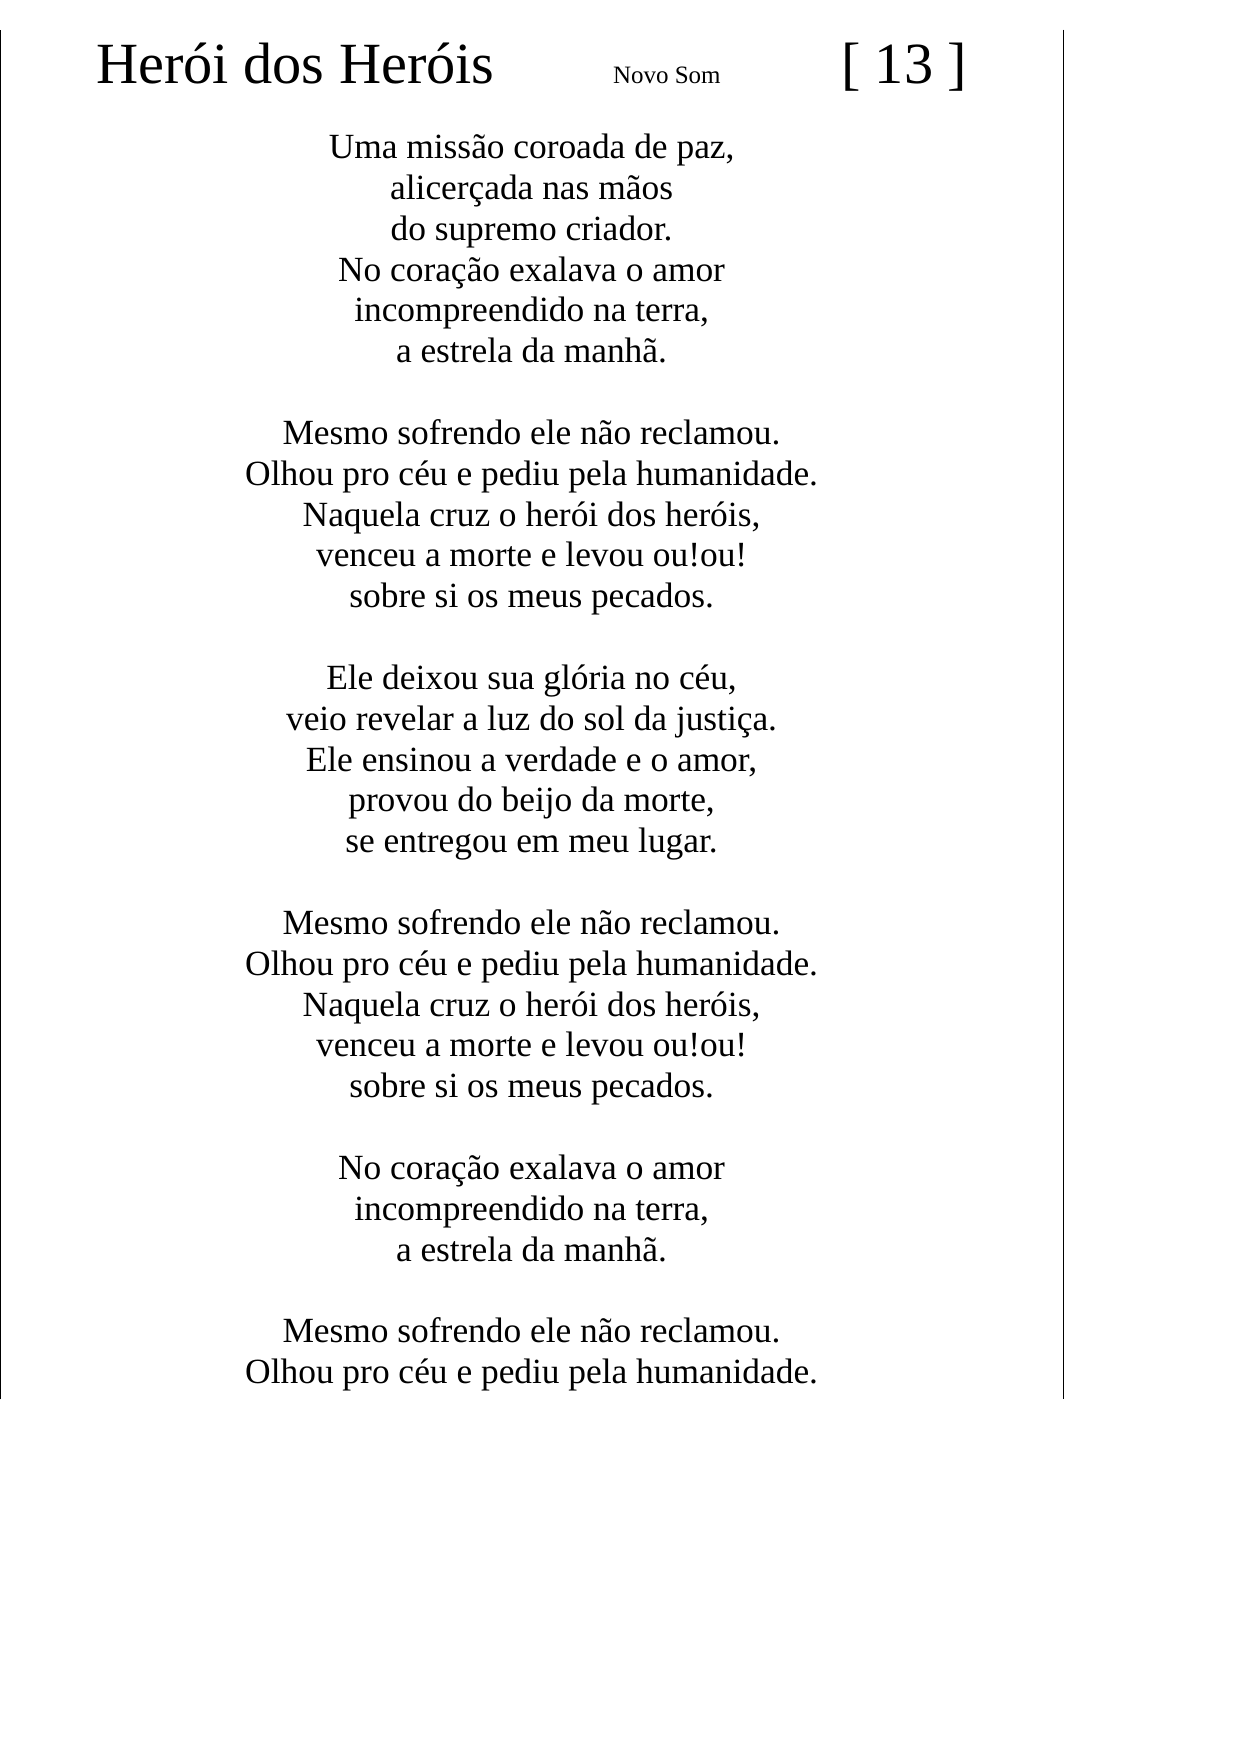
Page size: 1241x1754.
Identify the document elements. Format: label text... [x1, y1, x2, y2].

text Naquela cruz o herói dos heróis, [29, 983, 1033, 1024]
text a estrela da manhã. [29, 1228, 1033, 1269]
text Naquela cruz o herói dos heróis, [29, 493, 1033, 534]
text Uma missão coroada de paz, [29, 125, 1033, 166]
text incompreendido na terra, [29, 289, 1033, 329]
text sobre si os meus pecados. [29, 1064, 1033, 1105]
text Herói dos Heróis Novo Som [ 13 ] [29, 29, 1033, 97]
text veio revelar a luz do sol da justiça. [29, 697, 1033, 738]
text Ele ensinou a verdade e o amor, [29, 738, 1033, 779]
text provou do beijo da morte, [29, 779, 1033, 819]
text Mesmo sofrendo ele não reclamou. [29, 411, 1033, 452]
text do supremo criador. [29, 207, 1033, 248]
text Olhou pro céu e pediu pela humanidade. [29, 1350, 1033, 1391]
text venceu a morte e levou ou!ou! [29, 534, 1033, 574]
text incompreendido na terra, [29, 1187, 1033, 1228]
text Olhou pro céu e pediu pela humanidade. [29, 942, 1033, 983]
text Mesmo sofrendo ele não reclamou. [29, 901, 1033, 942]
text a estrela da manhã. [29, 329, 1033, 370]
text sobre si os meus pecados. [29, 574, 1033, 615]
text Ele deixou sua glória no céu, [29, 656, 1033, 697]
text Mesmo sofrendo ele não reclamou. [29, 1309, 1033, 1350]
text No coração exalava o amor [29, 1146, 1033, 1187]
text venceu a morte e levou ou!ou! [29, 1024, 1033, 1064]
text No coração exalava o amor [29, 248, 1033, 289]
text se entregou em meu lugar. [29, 819, 1033, 860]
text Olhou pro céu e pediu pela humanidade. [29, 452, 1033, 493]
text alicerçada nas mãos [29, 166, 1033, 207]
